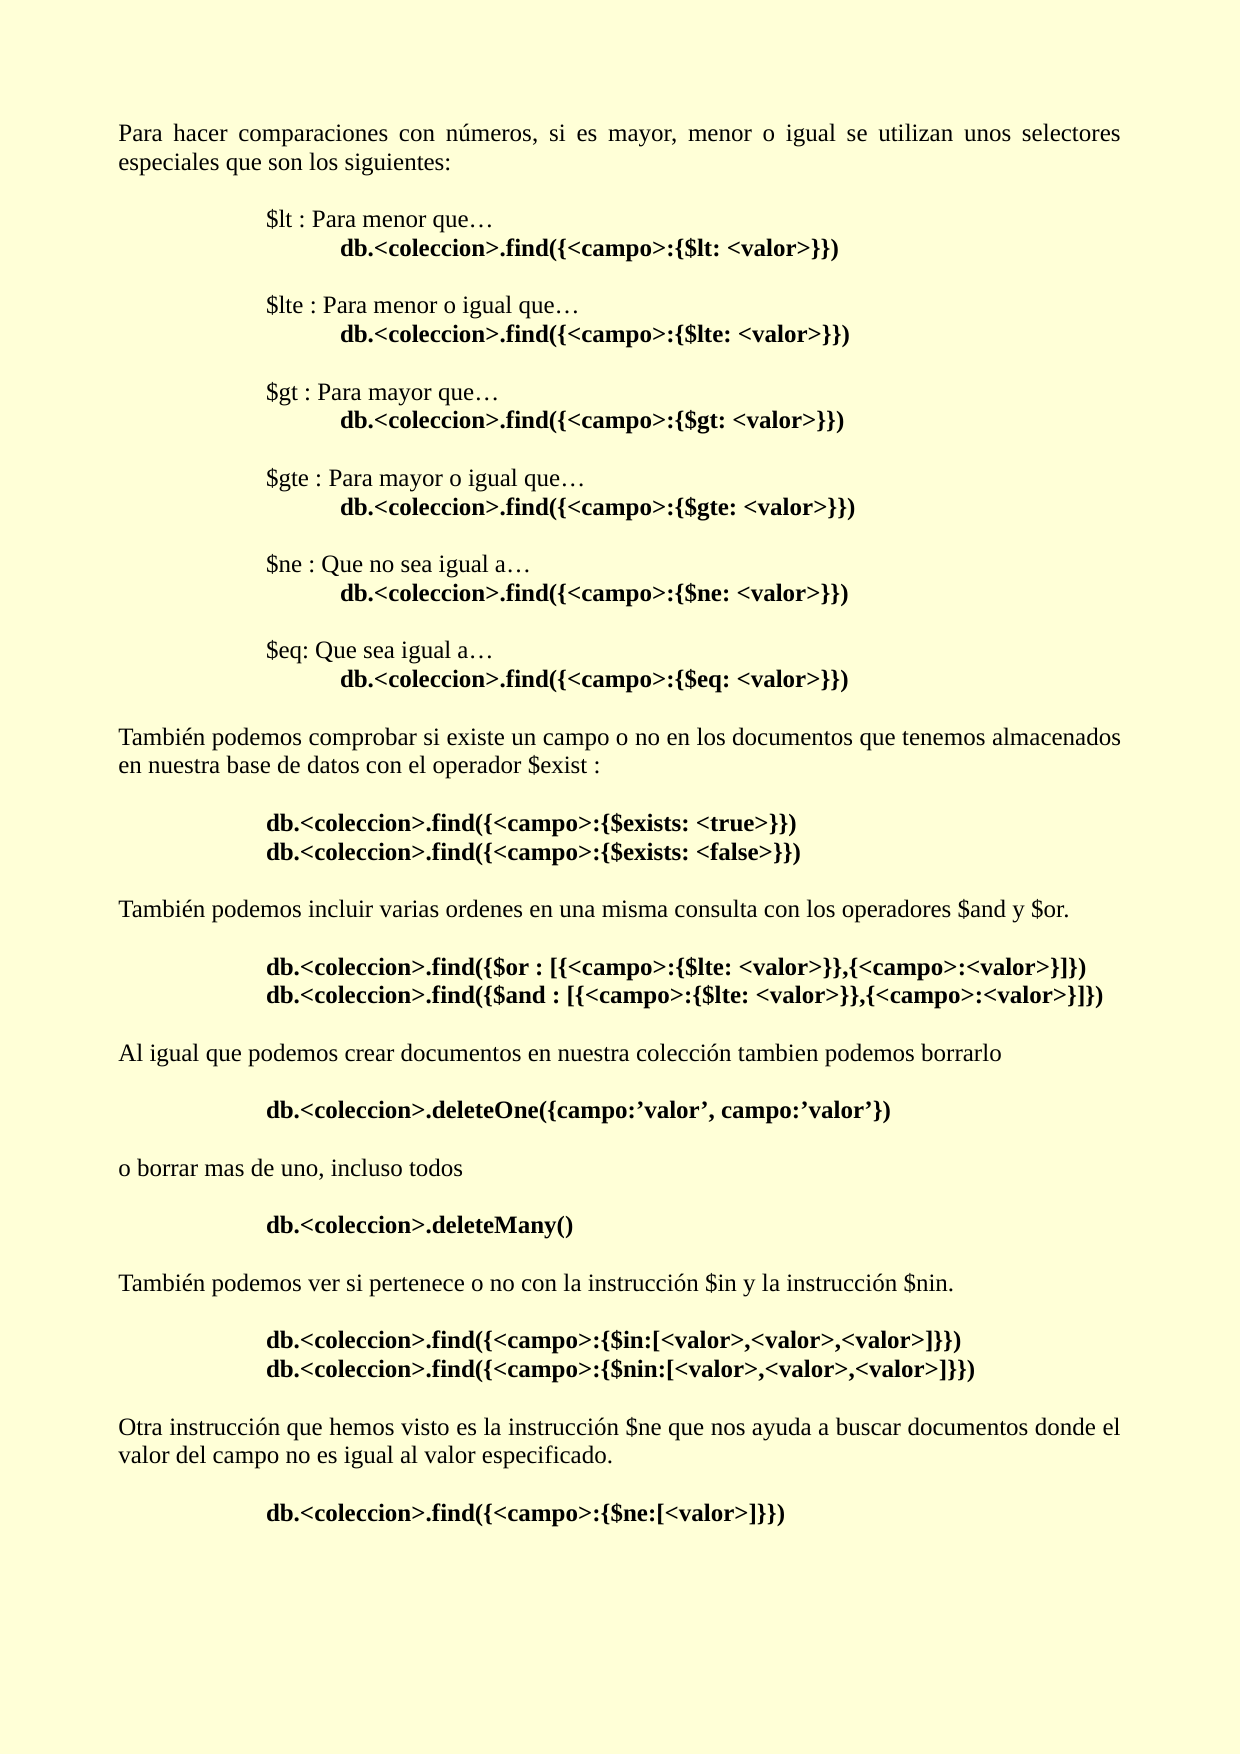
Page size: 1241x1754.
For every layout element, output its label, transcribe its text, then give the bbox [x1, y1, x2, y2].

text Al igual que podemos crear documentos en nuestra colección tambien podemos borrarlo [118, 1038, 1122, 1067]
text db.<coleccion>.deleteOne({campo:’valor’, campo:’valor’}) [118, 1096, 1122, 1124]
text db.<coleccion>.find({<campo>:{$exists: <false>}}) [118, 837, 1122, 866]
text $eq: Que sea igual a… [118, 636, 1122, 664]
text db.<coleccion>.find({<campo>:{$gte: <valor>}}) [118, 492, 1122, 521]
text $ne : Que no sea igual a… [118, 549, 1122, 578]
text Otra instrucción que hemos visto es la instrucción $ne que nos ayuda a buscar documentos donde el valor del campo no es igual al valor especificado. [118, 1412, 1122, 1469]
text db.<coleccion>.find({<campo>:{$ne: <valor>}}) [118, 578, 1122, 607]
text db.<coleccion>.deleteMany() [118, 1211, 1122, 1239]
text $gte : Para mayor o igual que… [118, 463, 1122, 492]
text db.<coleccion>.find({<campo>:{$exists: <true>}}) [118, 808, 1122, 837]
text Para hacer comparaciones con números, si es mayor, menor o igual se utilizan unos selectores especiales que son los siguientes: [118, 118, 1122, 176]
text db.<coleccion>.find({<campo>:{$lt: <valor>}}) [118, 233, 1122, 262]
text db.<coleccion>.find({<campo>:{$gt: <valor>}}) [118, 406, 1122, 434]
text db.<coleccion>.find({<campo>:{$lte: <valor>}}) [118, 319, 1122, 348]
text También podemos comprobar si existe un campo o no en los documentos que tenemos almacenados en nuestra base de datos con el operador $exist : [118, 722, 1122, 779]
text También podemos incluir varias ordenes en una misma consulta con los operadores $and y $or. [118, 894, 1122, 923]
text db.<coleccion>.find({<campo>:{$nin:[<valor>,<valor>,<valor>]}}) [118, 1354, 1122, 1383]
text $lt : Para menor que… [118, 204, 1122, 233]
text o borrar mas de uno, incluso todos [118, 1153, 1122, 1182]
text db.<coleccion>.find({<campo>:{$in:[<valor>,<valor>,<valor>]}}) [118, 1326, 1122, 1354]
text db.<coleccion>.find({<campo>:{$ne:[<valor>]}}) [118, 1498, 1122, 1527]
text db.<coleccion>.find({$and : [{<campo>:{$lte: <valor>}},{<campo>:<valor>}]}) [118, 981, 1122, 1009]
text db.<coleccion>.find({$or : [{<campo>:{$lte: <valor>}},{<campo>:<valor>}]}) [118, 952, 1122, 981]
text También podemos ver si pertenece o no con la instrucción $in y la instrucción $nin. [118, 1268, 1122, 1297]
text $gt : Para mayor que… [118, 377, 1122, 406]
text db.<coleccion>.find({<campo>:{$eq: <valor>}}) [118, 664, 1122, 693]
text $lte : Para menor o igual que… [118, 291, 1122, 319]
